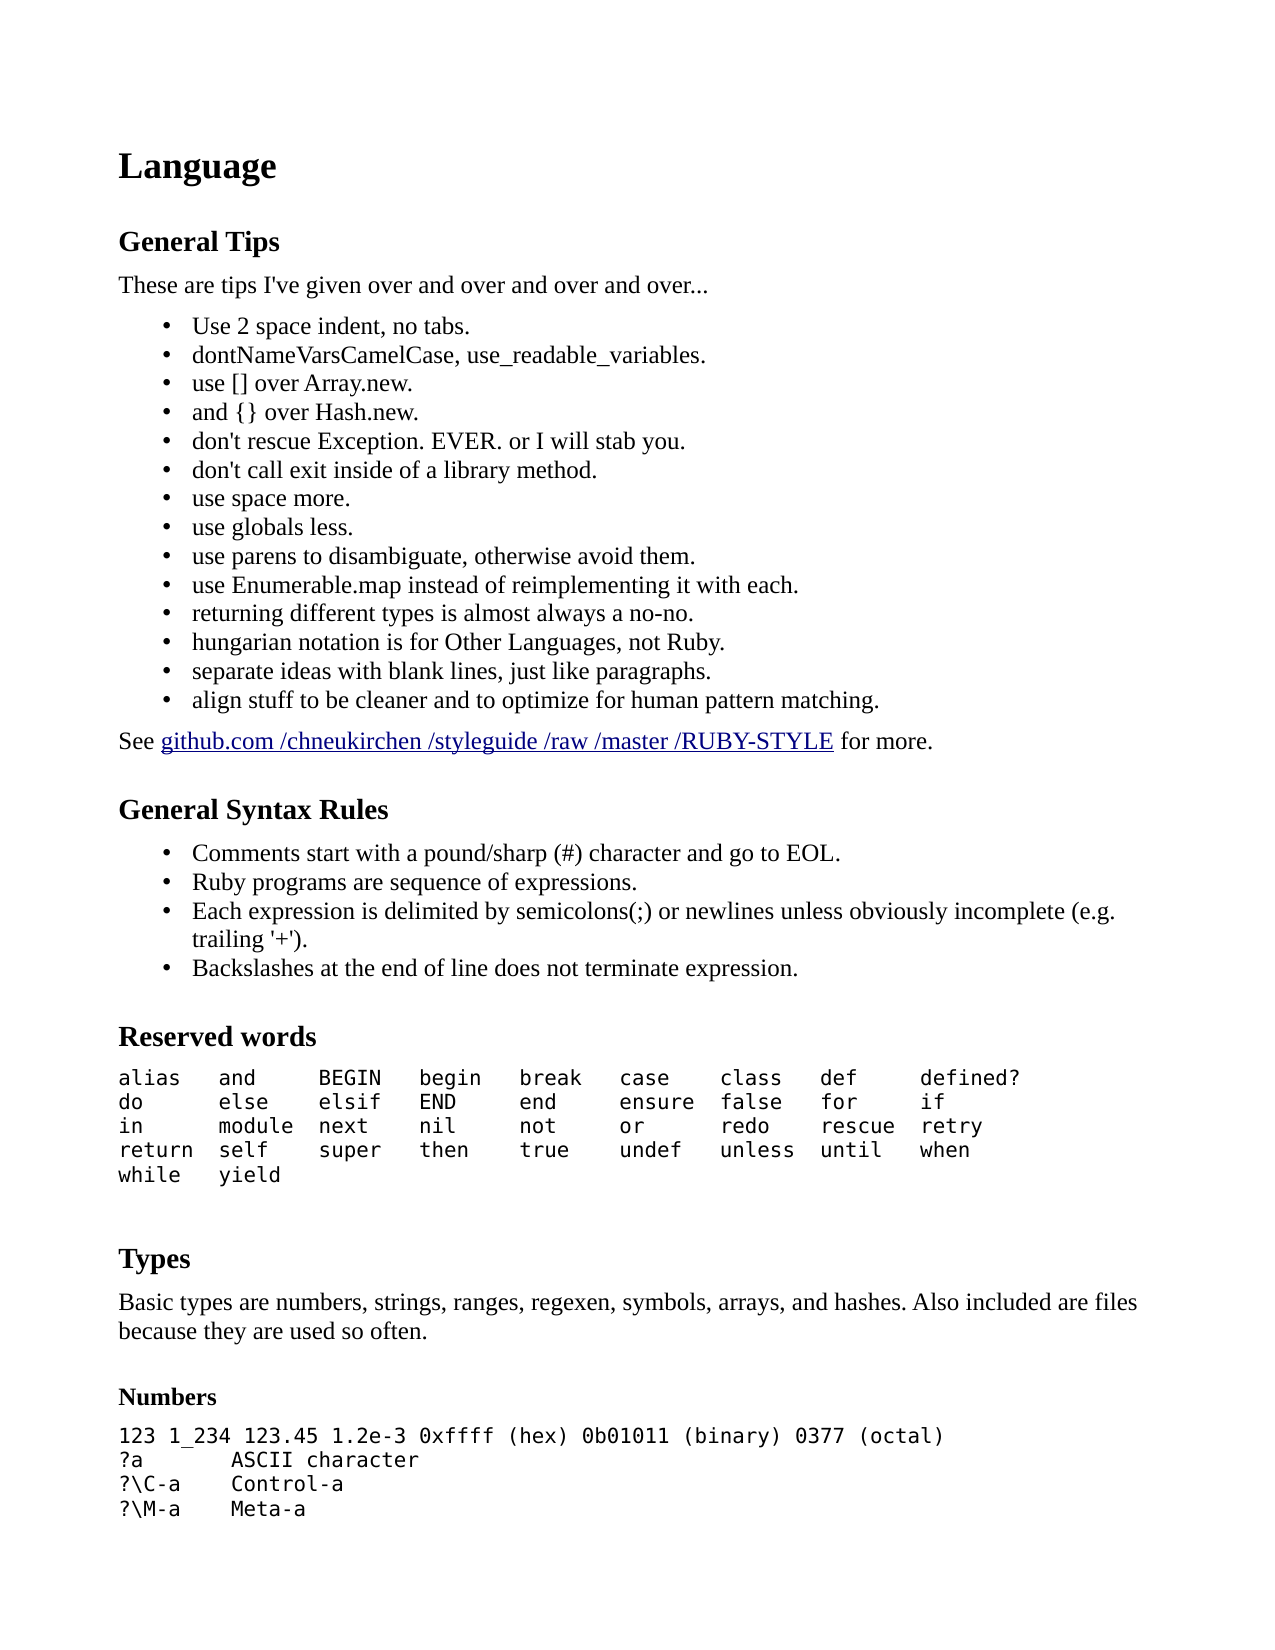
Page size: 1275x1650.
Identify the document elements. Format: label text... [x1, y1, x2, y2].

list use [] over Array.new. [162, 368, 1157, 397]
list Ruby programs are sequence of expressions. [162, 867, 1157, 896]
list Backslashes at the end of line does not terminate expression. [162, 953, 1157, 982]
list Use 2 space indent, no tabs. [162, 311, 1157, 340]
list and {} over Hash.new. [162, 397, 1157, 426]
list use Enumerable.map instead of reimplementing it with each. [162, 570, 1157, 598]
list separate ideas with blank lines, just like paragraphs. [162, 656, 1157, 685]
subtitle Language [118, 143, 1157, 186]
text ?\C-a Control-a [118, 1472, 1157, 1497]
list use parens to disambiguate, otherwise avoid them. [162, 541, 1157, 570]
text Basic types are numbers, strings, ranges, regexen, symbols, arrays, and hashes. Also included are files because they are used so often. [118, 1287, 1157, 1345]
subtitle Numbers [118, 1382, 1157, 1411]
text alias and BEGIN begin break case class def defined? [118, 1066, 1157, 1090]
list Each expression is delimited by semicolons(;) or newlines unless obviously incomplete (e.g. trailing '+'). [162, 896, 1157, 953]
list use space more. [162, 483, 1157, 512]
text do else elsif END end ensure false for if [118, 1090, 1157, 1114]
text return self super then true undef unless until when [118, 1138, 1157, 1163]
text in module next nil not or redo rescue retry [118, 1114, 1157, 1138]
text See github.com /chneukirchen /styleguide /raw /master /RUBY-STYLE for more. [118, 726, 1157, 755]
text while yield [118, 1163, 1157, 1187]
subtitle Reserved words [118, 1019, 1157, 1053]
text These are tips I've given over and over and over and over... [118, 270, 1157, 298]
list use globals less. [162, 512, 1157, 541]
list don't call exit inside of a library method. [162, 455, 1157, 483]
text ?\M-a Meta-a [118, 1497, 1157, 1521]
list dontNameVarsCamelCase, use_readable_variables. [162, 340, 1157, 368]
list returning different types is almost always a no-no. [162, 598, 1157, 627]
text ?a ASCII character [118, 1448, 1157, 1472]
list align stuff to be cleaner and to optimize for human pattern matching. [162, 685, 1157, 713]
subtitle General Tips [118, 224, 1157, 257]
list don't rescue Exception. EVER. or I will stab you. [162, 426, 1157, 455]
text 123 1_234 123.45 1.2e-3 0xffff (hex) 0b01011 (binary) 0377 (octal) [118, 1424, 1157, 1448]
list hungarian notation is for Other Languages, not Ruby. [162, 627, 1157, 656]
list Comments start with a pound/sharp (#) character and go to EOL. [162, 838, 1157, 867]
subtitle Types [118, 1241, 1157, 1275]
subtitle General Syntax Rules [118, 792, 1157, 826]
